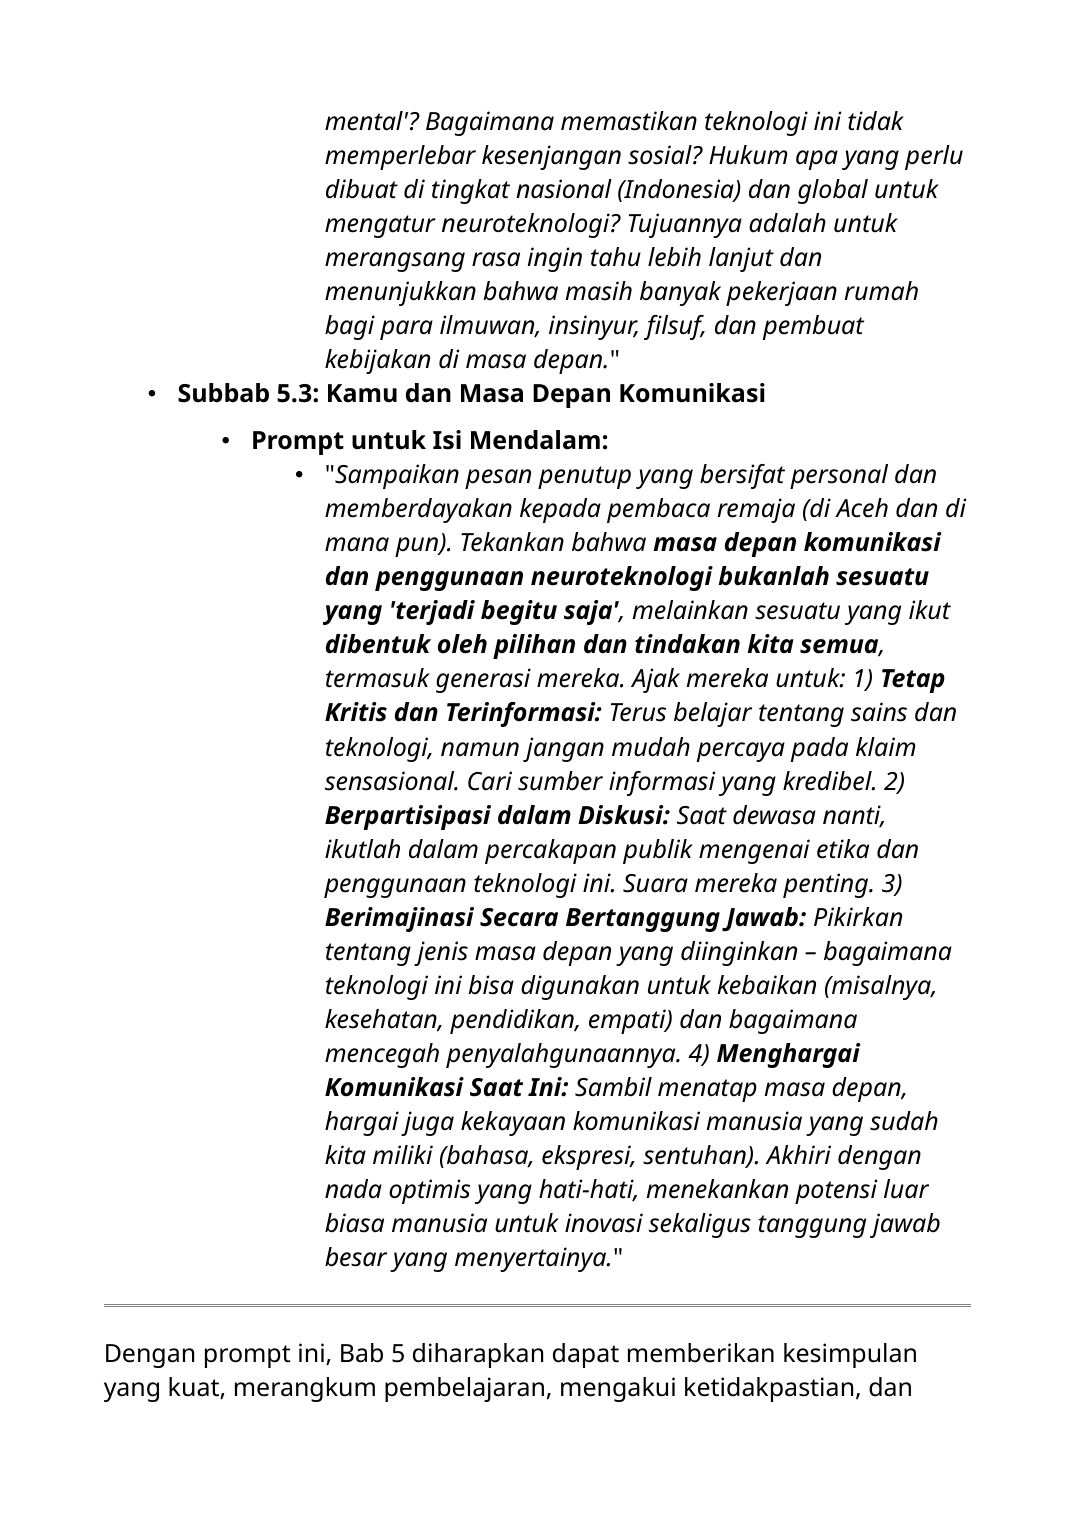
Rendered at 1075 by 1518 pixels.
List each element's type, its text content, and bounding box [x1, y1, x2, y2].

text Dengan prompt ini, Bab 5 diharapkan dapat memberikan kesimpulan yang kuat, merangkum pembelajaran, mengakui ketidakpastian, dan [103, 1336, 971, 1404]
list Prompt untuk Isi Mendalam: [221, 423, 971, 457]
list "Sampaikan pesan penutup yang bersifat personal dan memberdayakan kepada pembaca remaja (di Aceh dan di mana pun). Tekankan bahwa masa depan komunikasi dan penggunaan neuroteknologi bukanlah sesuatu yang 'terjadi begitu saja', melainkan sesuatu yang ikut dibentuk oleh pilihan dan tindakan kita semua, termasuk generasi mereka. Ajak mereka untuk: 1) Tetap Kritis dan Terinformasi: Terus belajar tentang sains dan teknologi, namun jangan mudah percaya pada klaim sensasional. Cari sumber informasi yang kredibel. 2) Berpartisipasi dalam Diskusi: Saat dewasa nanti, ikutlah dalam percakapan publik mengenai etika dan penggunaan teknologi ini. Suara mereka penting. 3) Berimajinasi Secara Bertanggung Jawab: Pikirkan tentang jenis masa depan yang diinginkan – bagaimana teknologi ini bisa digunakan untuk kebaikan (misalnya, kesehatan, pendidikan, empati) dan bagaimana mencegah penyalahgunaannya. 4) Menghargai Komunikasi Saat Ini: Sambil menatap masa depan, hargai juga kekayaan komunikasi manusia yang sudah kita miliki (bahasa, ekspresi, sentuhan). Akhiri dengan nada optimis yang hati-hati, menekankan potensi luar biasa manusia untuk inovasi sekaligus tanggung jawab besar yang menyertainya." [295, 457, 971, 1274]
list Subbab 5.3: Kamu dan Masa Depan Komunikasi [148, 376, 971, 410]
list mental'? Bagaimana memastikan teknologi ini tidak memperlebar kesenjangan sosial? Hukum apa yang perlu dibuat di tingkat nasional (Indonesia) dan global untuk mengatur neuroteknologi? Tujuannya adalah untuk merangsang rasa ingin tahu lebih lanjut dan menunjukkan bahwa masih banyak pekerjaan rumah bagi para ilmuwan, insinyur, filsuf, dan pembuat kebijakan di masa depan." [295, 103, 971, 376]
